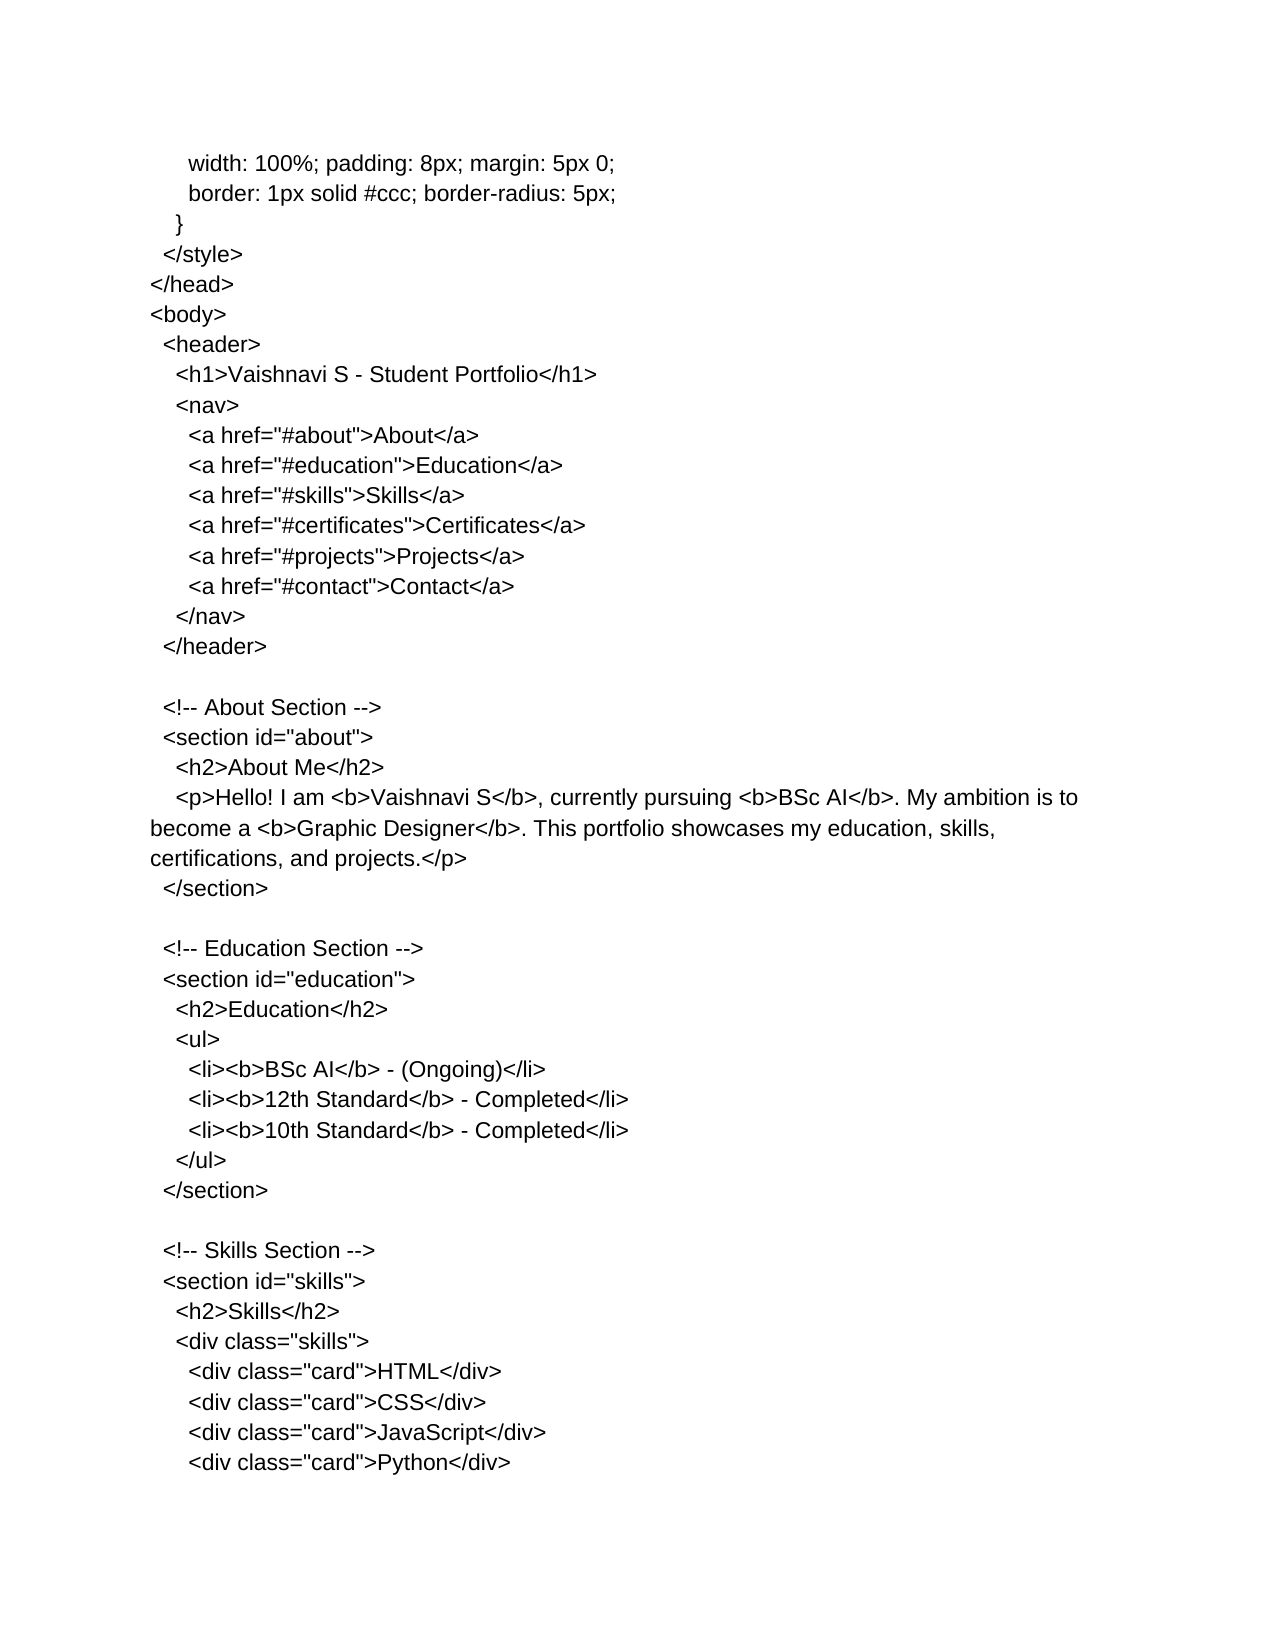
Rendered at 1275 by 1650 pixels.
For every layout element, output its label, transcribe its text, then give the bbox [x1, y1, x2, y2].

text <h2>Education</h2> [150, 996, 1125, 1022]
text <section id="education"> [150, 966, 1125, 992]
text <li><b>BSc AI</b> - (Ongoing)</li> [150, 1056, 1125, 1083]
text <nav> [150, 392, 1125, 418]
text <a href="#certificates">Certificates</a> [150, 512, 1125, 539]
text </style> [150, 241, 1125, 267]
text width: 100%; padding: 8px; margin: 5px 0; [150, 150, 1125, 176]
text <li><b>12th Standard</b> - Completed</li> [150, 1086, 1125, 1113]
text <!-- About Section --> [150, 694, 1125, 720]
text </section> [150, 875, 1125, 901]
text <header> [150, 331, 1125, 358]
text <a href="#skills">Skills</a> [150, 482, 1125, 509]
text <ul> [150, 1026, 1125, 1052]
text <li><b>10th Standard</b> - Completed</li> [150, 1117, 1125, 1143]
text <a href="#education">Education</a> [150, 452, 1125, 478]
text <!-- Education Section --> [150, 935, 1125, 962]
text <h1>Vaishnavi S - Student Portfolio</h1> [150, 361, 1125, 388]
text <p>Hello! I am <b>Vaishnavi S</b>, currently pursuing <b>BSc AI</b>. My ambition is to become a <b>Graphic Designer</b>. This portfolio showcases my education, skills, certifications, and projects.</p> [150, 784, 1125, 871]
text <div class="card">JavaScript</div> [150, 1419, 1125, 1445]
text <h2>About Me</h2> [150, 754, 1125, 781]
text </section> [150, 1177, 1125, 1203]
text <h2>Skills</h2> [150, 1298, 1125, 1324]
text <body> [150, 301, 1125, 327]
text <div class="card">HTML</div> [150, 1358, 1125, 1385]
text </ul> [150, 1147, 1125, 1173]
text <a href="#projects">Projects</a> [150, 543, 1125, 569]
text <!-- Skills Section --> [150, 1237, 1125, 1264]
text </header> [150, 633, 1125, 660]
text } [150, 210, 1125, 237]
text <a href="#contact">Contact</a> [150, 573, 1125, 599]
text <a href="#about">About</a> [150, 422, 1125, 448]
text <section id="skills"> [150, 1268, 1125, 1294]
text <div class="card">Python</div> [150, 1449, 1125, 1475]
text <section id="about"> [150, 724, 1125, 750]
text <div class="skills"> [150, 1328, 1125, 1354]
text </head> [150, 271, 1125, 297]
text <div class="card">CSS</div> [150, 1388, 1125, 1415]
text </nav> [150, 603, 1125, 629]
text border: 1px solid #ccc; border-radius: 5px; [150, 180, 1125, 207]
